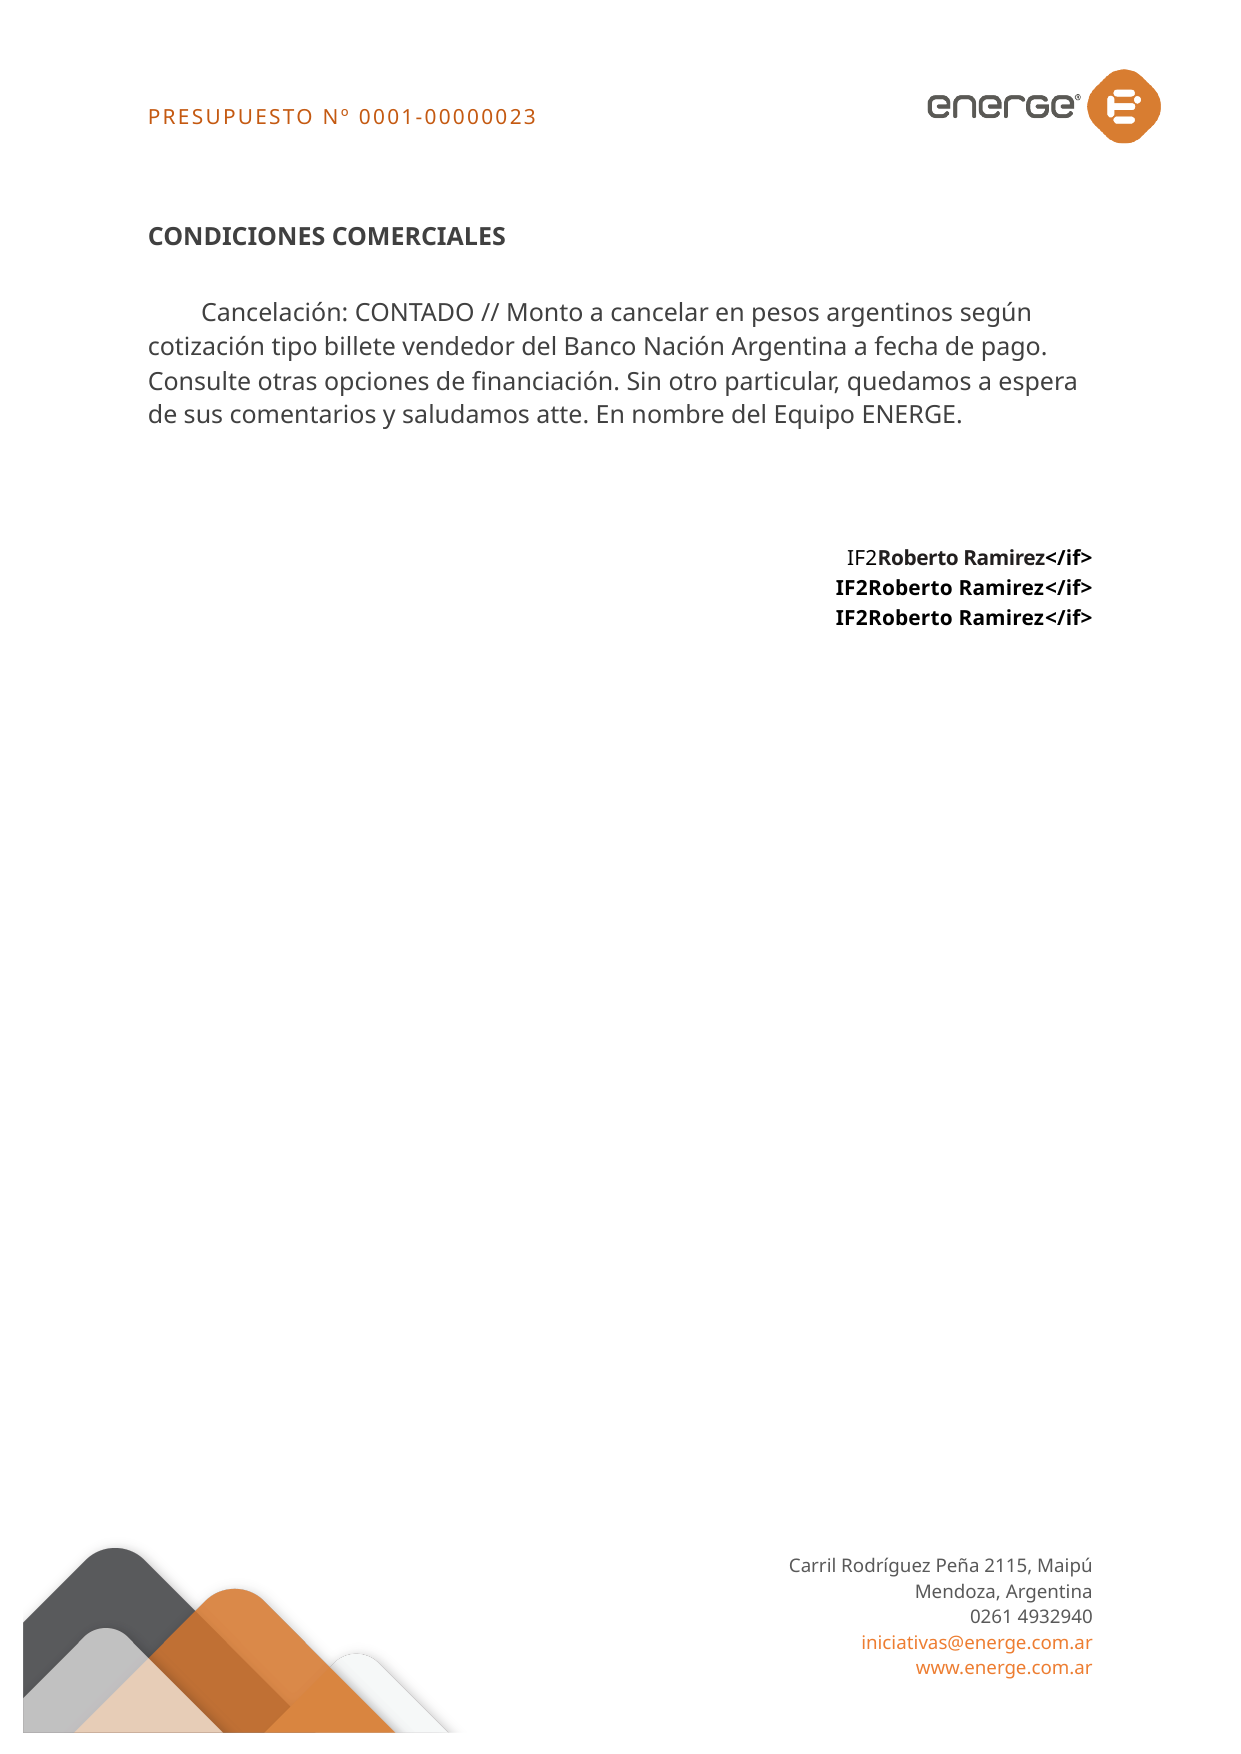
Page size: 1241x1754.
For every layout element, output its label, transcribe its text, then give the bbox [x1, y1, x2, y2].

text IF2Roberto Ramirez</if> [148, 542, 1092, 571]
text IF2Roberto Ramirez</if> [148, 601, 1092, 631]
text CONDICIONES COMERCIALES [148, 218, 1092, 253]
text IF2Roberto Ramirez</if> [148, 571, 1092, 601]
text Cancelación: CONTADO // Monto a cancelar en pesos argentinos según cotización tipo billete vendedor del Banco Nación Argentina a fecha de pago. Consulte otras opciones de financiación. Sin otro particular, quedamos a espera de sus comentarios y saludamos atte. En nombre del Equipo ENERGE. [148, 295, 1092, 431]
picture [0, 1531, 480, 1754]
